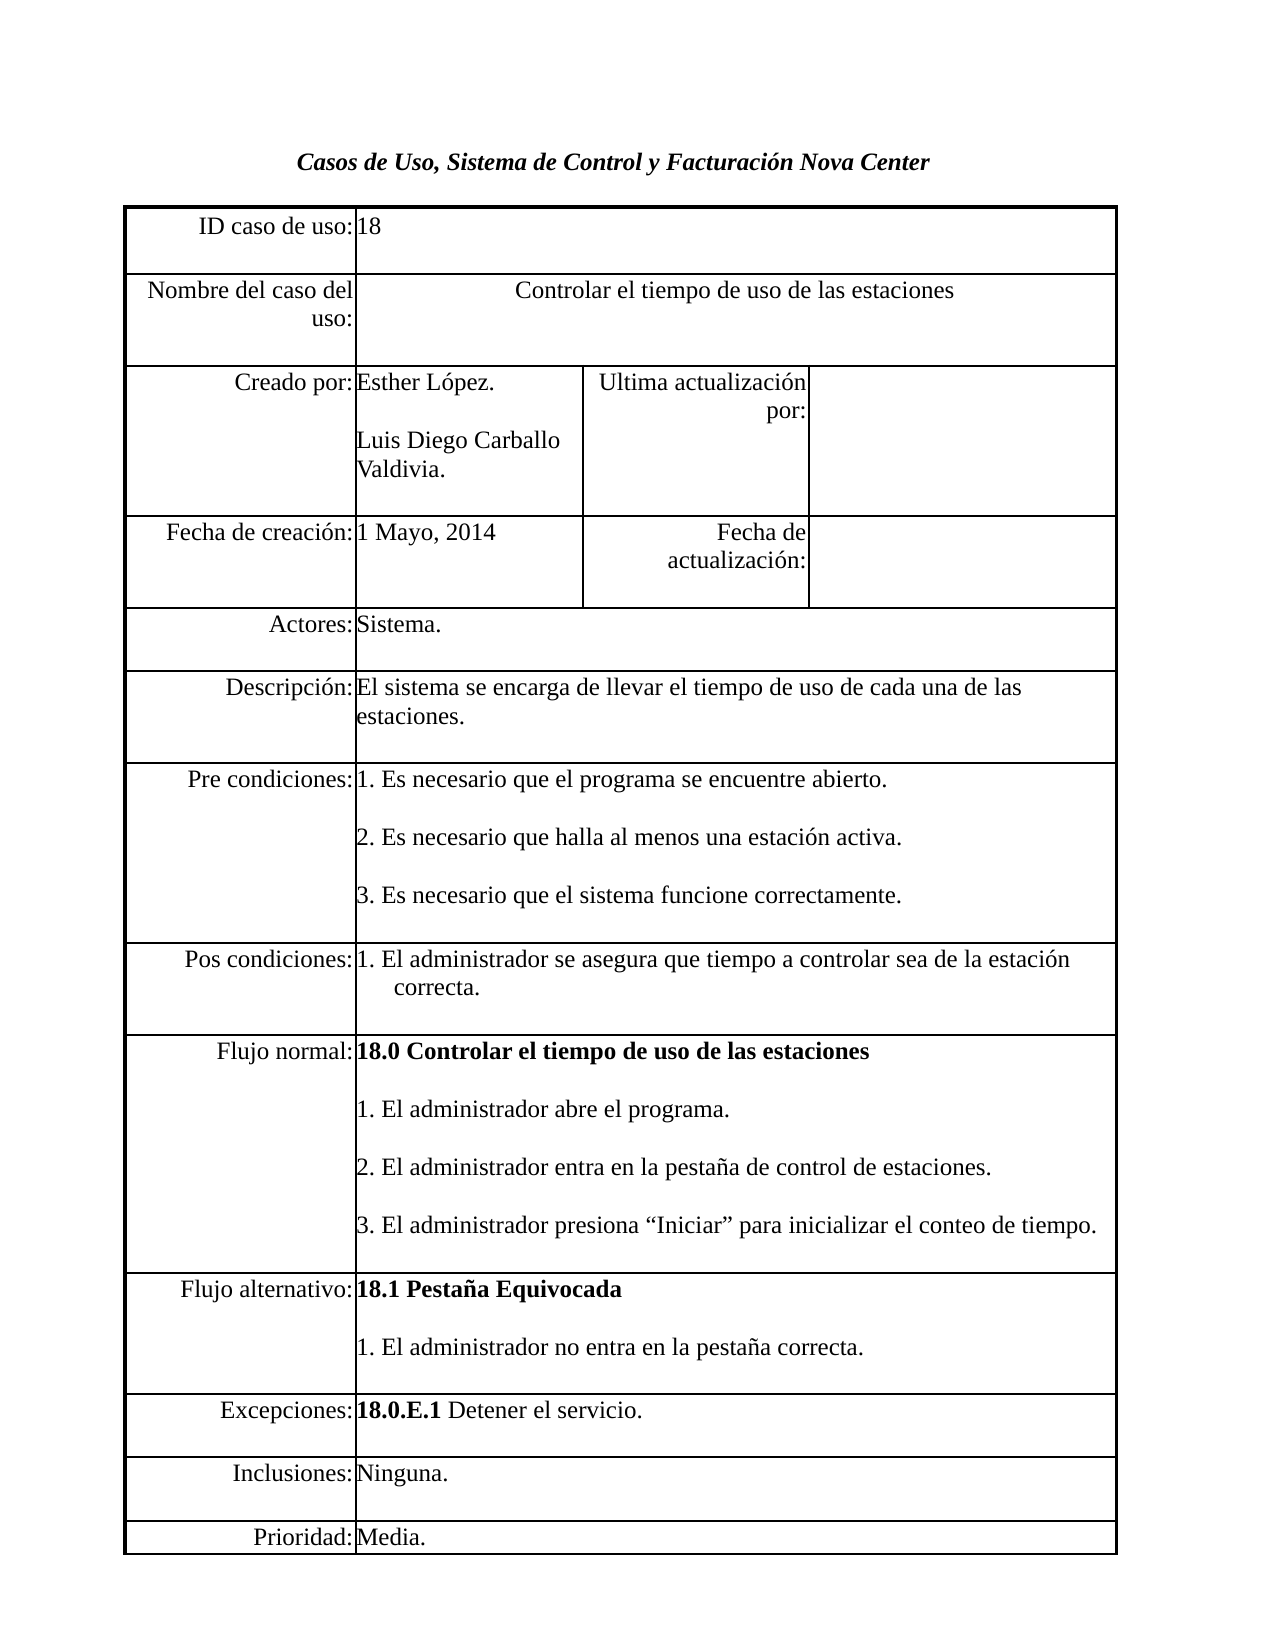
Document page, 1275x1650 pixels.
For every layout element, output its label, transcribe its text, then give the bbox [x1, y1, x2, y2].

table_header 18 [357, 209, 1115, 273]
table_cell Pre condiciones: [127, 764, 355, 942]
table_cell Controlar el tiempo de uso de las estaciones [357, 275, 1115, 364]
table_cell Creado por: [127, 367, 355, 515]
table_cell Fecha de creación: [127, 517, 355, 607]
table_cell 18.0.E.1 Detener el servicio. [357, 1395, 1115, 1456]
table_cell Nombre del caso del uso: [127, 275, 355, 364]
table_cell El sistema se encarga de llevar el tiempo de uso de cada una de las estaciones. [357, 672, 1115, 762]
table_cell 18.0 Controlar el tiempo de uso de las estaciones 1. El administrador abre el programa. 2. El administrador entra en la pestaña de control de estaciones. 3. El administrador presiona “Iniciar” para inicializar el conteo de tiempo. [357, 1036, 1115, 1272]
table_cell 18.1 Pestaña Equivocada 1. El administrador no entra en la pestaña correcta. [357, 1274, 1115, 1393]
table_cell Fecha de actualización: [584, 517, 808, 607]
table_cell Inclusiones: [127, 1458, 355, 1519]
table_cell Sistema. [357, 609, 1115, 670]
table_cell Media. [357, 1522, 1115, 1553]
table_cell 1 Mayo, 2014 [357, 517, 582, 607]
table_cell [810, 517, 1115, 607]
table_cell Esther López. Luis Diego Carballo Valdivia. [357, 367, 582, 515]
table_cell [810, 367, 1115, 515]
table_cell Flujo alternativo: [127, 1274, 355, 1393]
table_cell 1. Es necesario que el programa se encuentre abierto. 2. Es necesario que halla al menos una estación activa. 3. Es necesario que el sistema funcione correctamente. [357, 764, 1115, 942]
table_cell Actores: [127, 609, 355, 670]
table_cell Excepciones: [127, 1395, 355, 1456]
table_cell Prioridad: [127, 1522, 355, 1553]
table_cell Descripción: [127, 672, 355, 762]
table_header ID caso de uso: [127, 209, 355, 273]
table_cell Ultima actualización por: [584, 367, 808, 515]
table_cell Ninguna. [357, 1458, 1115, 1519]
table_cell Pos condiciones: [127, 944, 355, 1034]
table_cell 1. El administrador se asegura que tiempo a controlar sea de la estación correcta. [357, 944, 1115, 1034]
table_cell Flujo normal: [127, 1036, 355, 1272]
